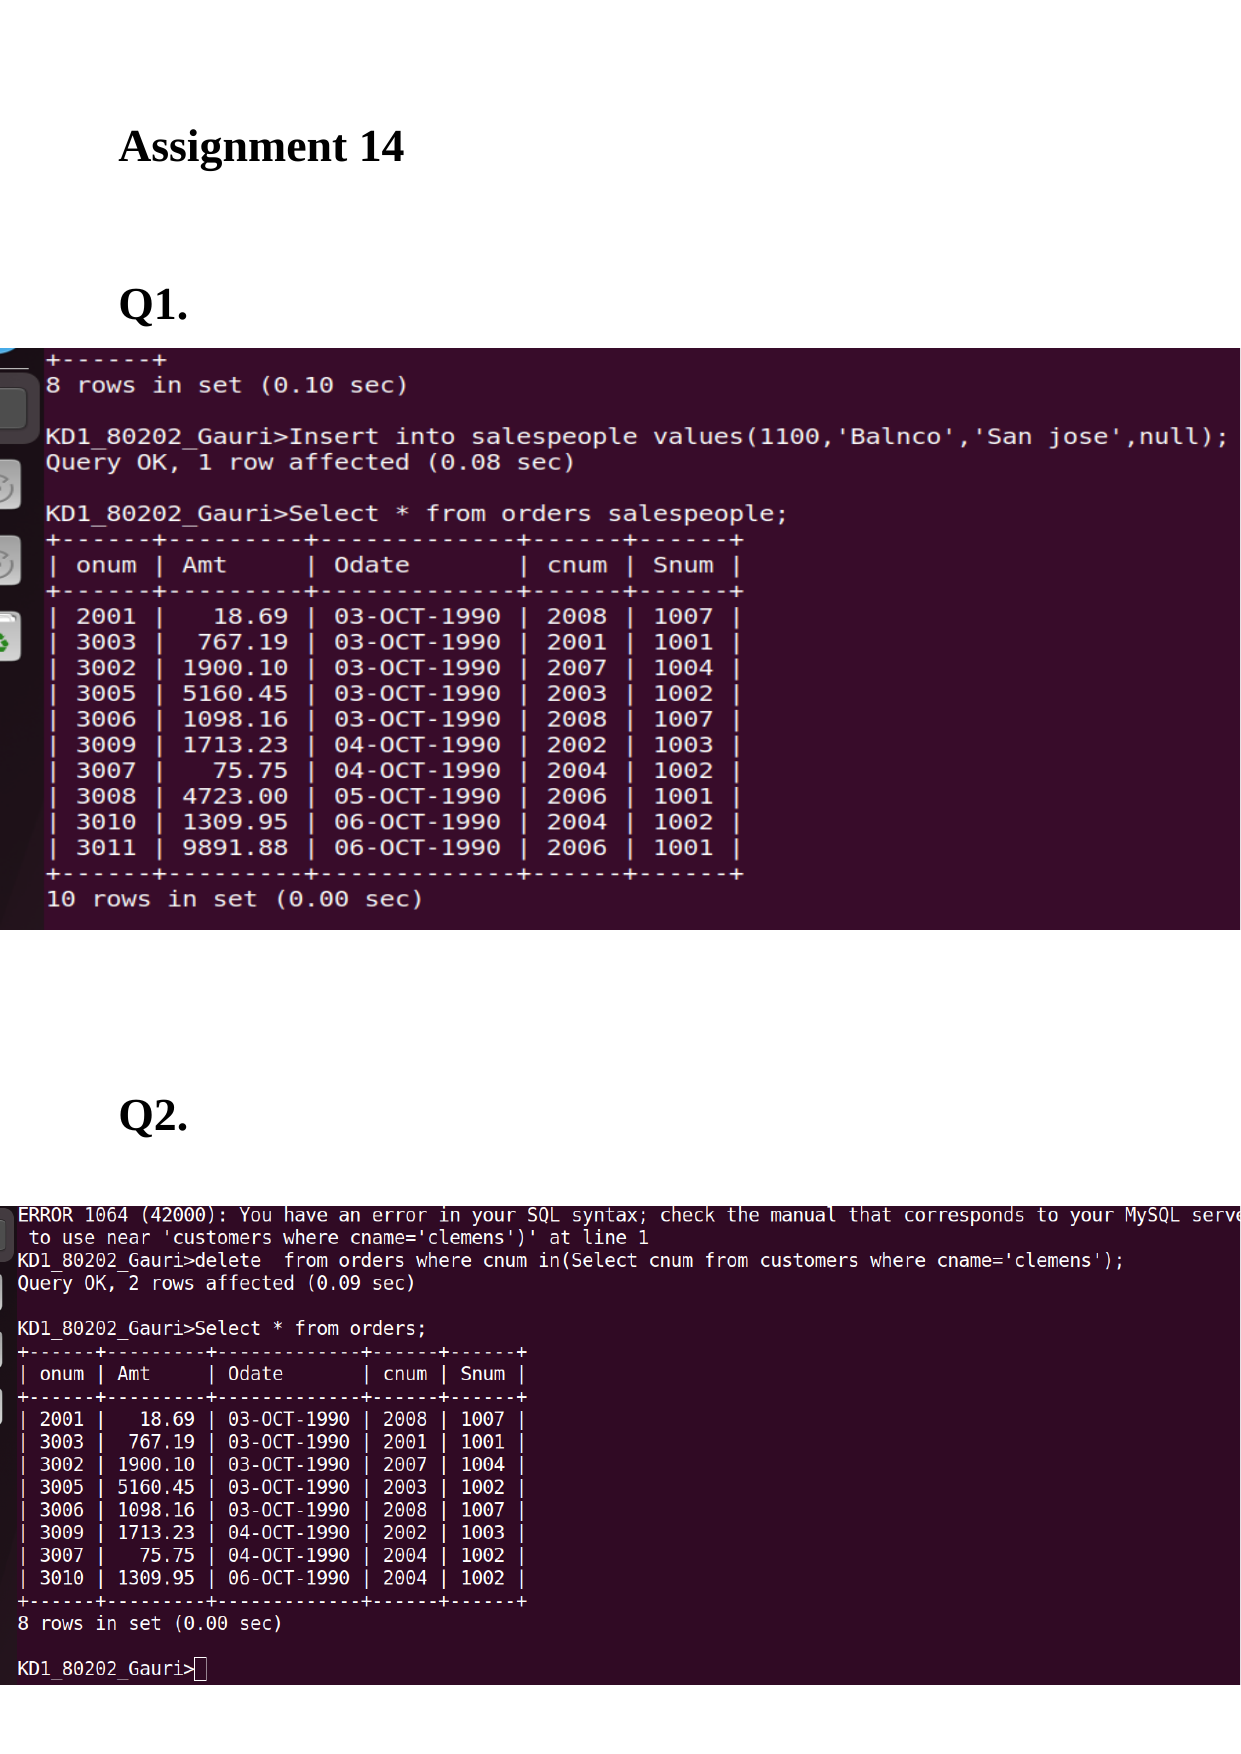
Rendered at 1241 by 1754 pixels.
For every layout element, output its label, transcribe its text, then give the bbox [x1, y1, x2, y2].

text Q2. [118, 1088, 1122, 1141]
text Assignment 14 [118, 118, 1122, 171]
picture [0, 348, 1241, 930]
picture [0, 1206, 1241, 1685]
text Q1. [118, 276, 1122, 329]
